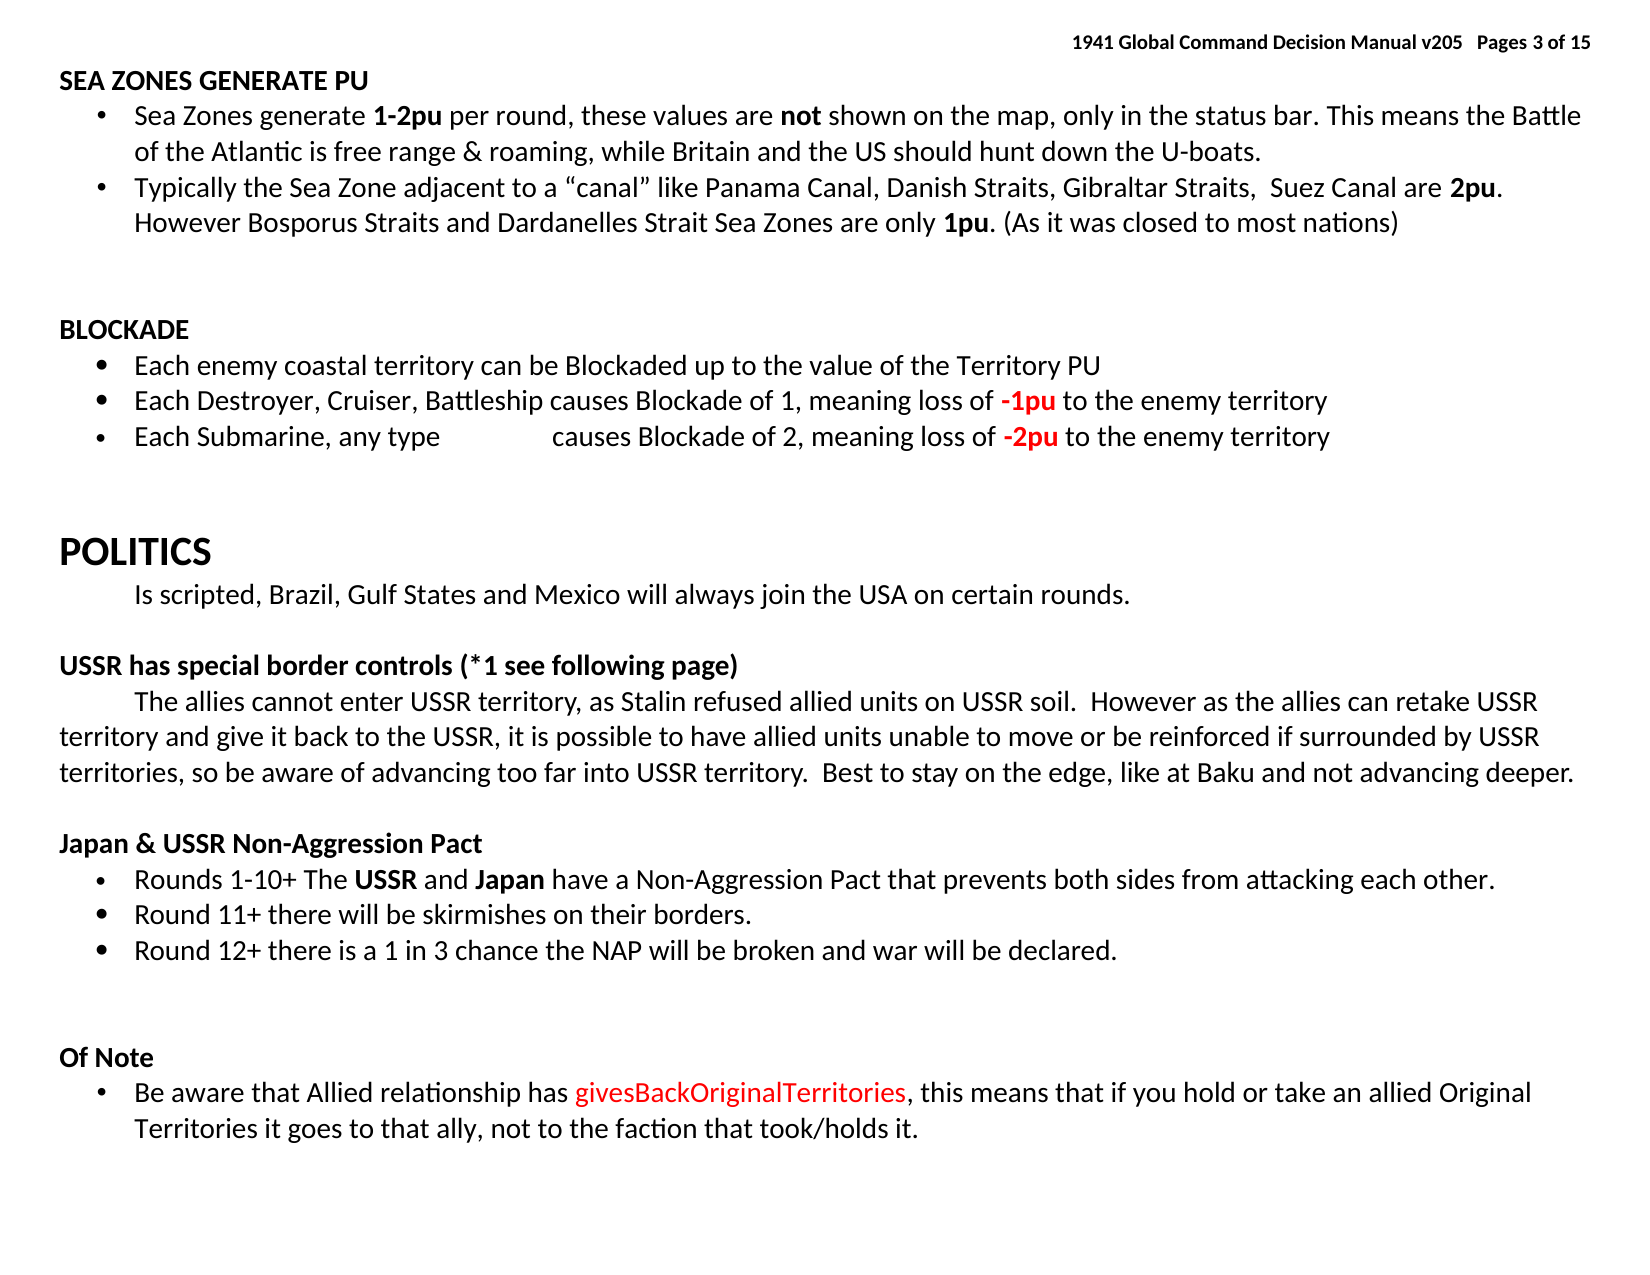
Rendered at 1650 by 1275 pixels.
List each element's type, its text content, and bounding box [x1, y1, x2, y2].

text Of Note [59, 1039, 1591, 1074]
list Round 11+ there will be skirmishes on their borders. [97, 896, 1591, 932]
list Each enemy coastal territory can be Blockaded up to the value of the Territory PU [97, 347, 1591, 382]
text USSR has special border controls (*1 see following page) [59, 647, 1591, 683]
text BLOCKADE [59, 311, 1591, 347]
text Japan & USSR Non-Aggression Pact [59, 825, 1591, 861]
text POLITICS [59, 525, 1591, 576]
text The allies cannot enter USSR territory, as Stalin refused allied units on USSR soil. However as the allies can retake USSR territory and give it back to the USSR, it is possible to have allied units unable to move or be reinforced if surrounded by USSR territories, so be aware of advancing too far into USSR territory. Best to stay on the edge, like at Baku and not advancing deeper. [59, 683, 1591, 789]
text SEA ZONES GENERATE PU [59, 62, 1591, 97]
list Each Submarine, any type causes Blockade of 2, meaning loss of -2pu to the enemy territory [97, 418, 1591, 454]
list Each Destroyer, Cruiser, Battleship causes Blockade of 1, meaning loss of -1pu to the enemy territory [97, 382, 1591, 418]
list Rounds 1-10+ The USSR and Japan have a Non-Aggression Pact that prevents both sides from attacking each other. [97, 861, 1591, 896]
list Be aware that Allied relationship has givesBackOriginalTerritories, this means that if you hold or take an allied Original Territories it goes to that ally, not to the faction that took/holds it. [97, 1074, 1591, 1146]
list Round 12+ there is a 1 in 3 chance the NAP will be broken and war will be declared. [97, 932, 1591, 968]
list Typically the Sea Zone adjacent to a “canal” like Panama Canal, Danish Straits, Gibraltar Straits, Suez Canal are 2pu. However Bosporus Straits and Dardanelles Strait Sea Zones are only 1pu. (As it was closed to most nations) [97, 169, 1591, 240]
text Is scripted, Brazil, Gulf States and Mexico will always join the USA on certain rounds. [59, 576, 1591, 611]
list Sea Zones generate 1-2pu per round, these values are not shown on the map, only in the status bar. This means the Battle of the Atlantic is free range & roaming, while Britain and the US should hunt down the U-boats. [97, 97, 1591, 169]
